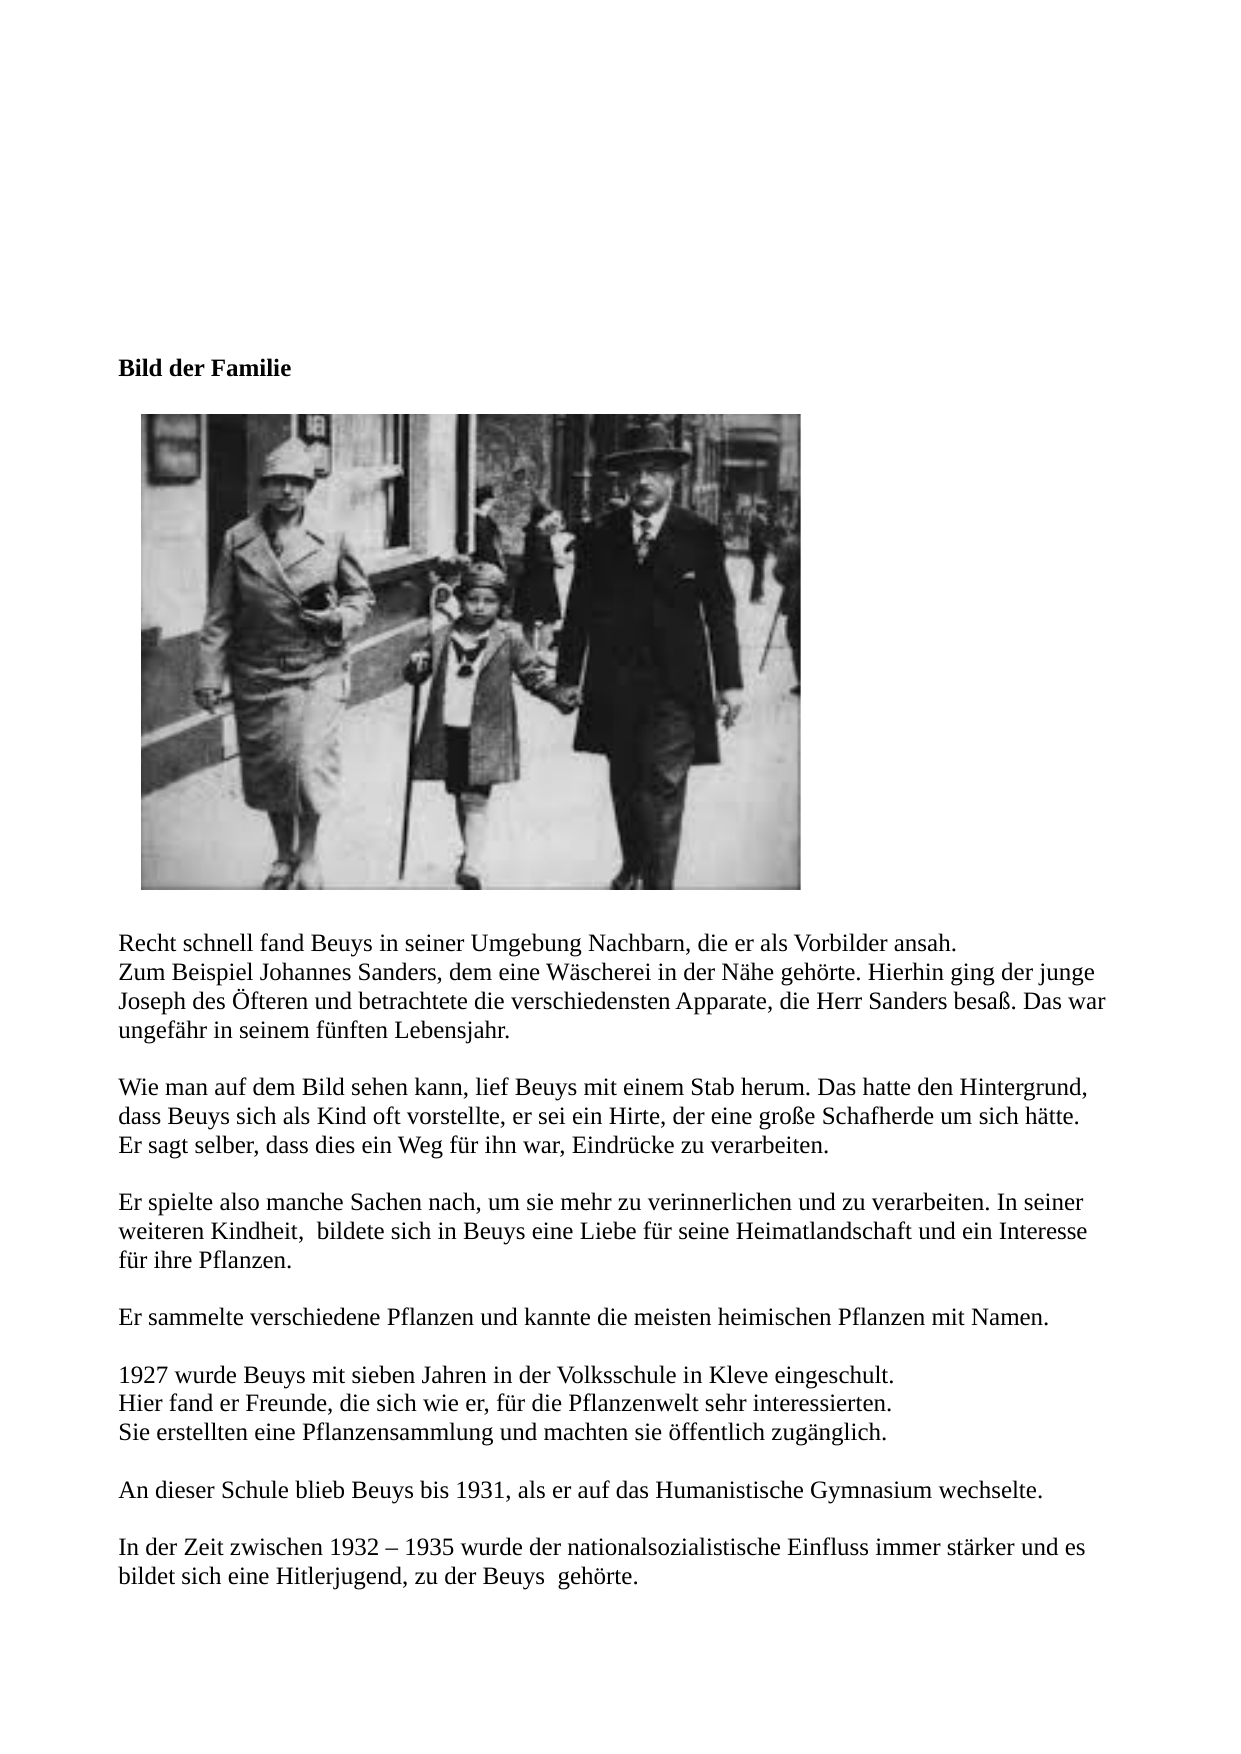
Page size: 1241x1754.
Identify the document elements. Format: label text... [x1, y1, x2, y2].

text Wie man auf dem Bild sehen kann, lief Beuys mit einem Stab herum. Das hatte den Hintergrund, dass Beuys sich als Kind oft vorstellte, er sei ein Hirte, der eine große Schafherde um sich hätte. [118, 1072, 1122, 1130]
text In der Zeit zwischen 1932 – 1935 wurde der nationalsozialistische Einfluss immer stärker und es bildet sich eine Hitlerjugend, zu der Beuys gehörte. [118, 1532, 1122, 1590]
picture [141, 414, 801, 890]
text Er sagt selber, dass dies ein Weg für ihn war, Eindrücke zu verarbeiten. [118, 1130, 1122, 1158]
text Recht schnell fand Beuys in seiner Umgebung Nachbarn, die er als Vorbilder ansah. [118, 928, 1122, 957]
text An dieser Schule blieb Beuys bis 1931, als er auf das Humanistische Gymnasium wechselte. [118, 1475, 1122, 1503]
text Bild der Familie [118, 353, 1122, 382]
text Zum Beispiel Johannes Sanders, dem eine Wäscherei in der Nähe gehörte. Hierhin ging der junge Joseph des Öfteren und betrachtete die verschiedensten Apparate, die Herr Sanders besaß. Das war ungefähr in seinem fünften Lebensjahr. [118, 957, 1122, 1043]
text 1927 wurde Beuys mit sieben Jahren in der Volksschule in Kleve eingeschult. [118, 1360, 1122, 1388]
text Hier fand er Freunde, die sich wie er, für die Pflanzenwelt sehr interessierten. [118, 1388, 1122, 1417]
text Er spielte also manche Sachen nach, um sie mehr zu verinnerlichen und zu verarbeiten. In seiner weiteren Kindheit, bildete sich in Beuys eine Liebe für seine Heimatlandschaft und ein Interesse für ihre Pflanzen. [118, 1187, 1122, 1273]
text Sie erstellten eine Pflanzensammlung und machten sie öffentlich zugänglich. [118, 1417, 1122, 1446]
text Er sammelte verschiedene Pflanzen und kannte die meisten heimischen Pflanzen mit Namen. [118, 1302, 1122, 1331]
